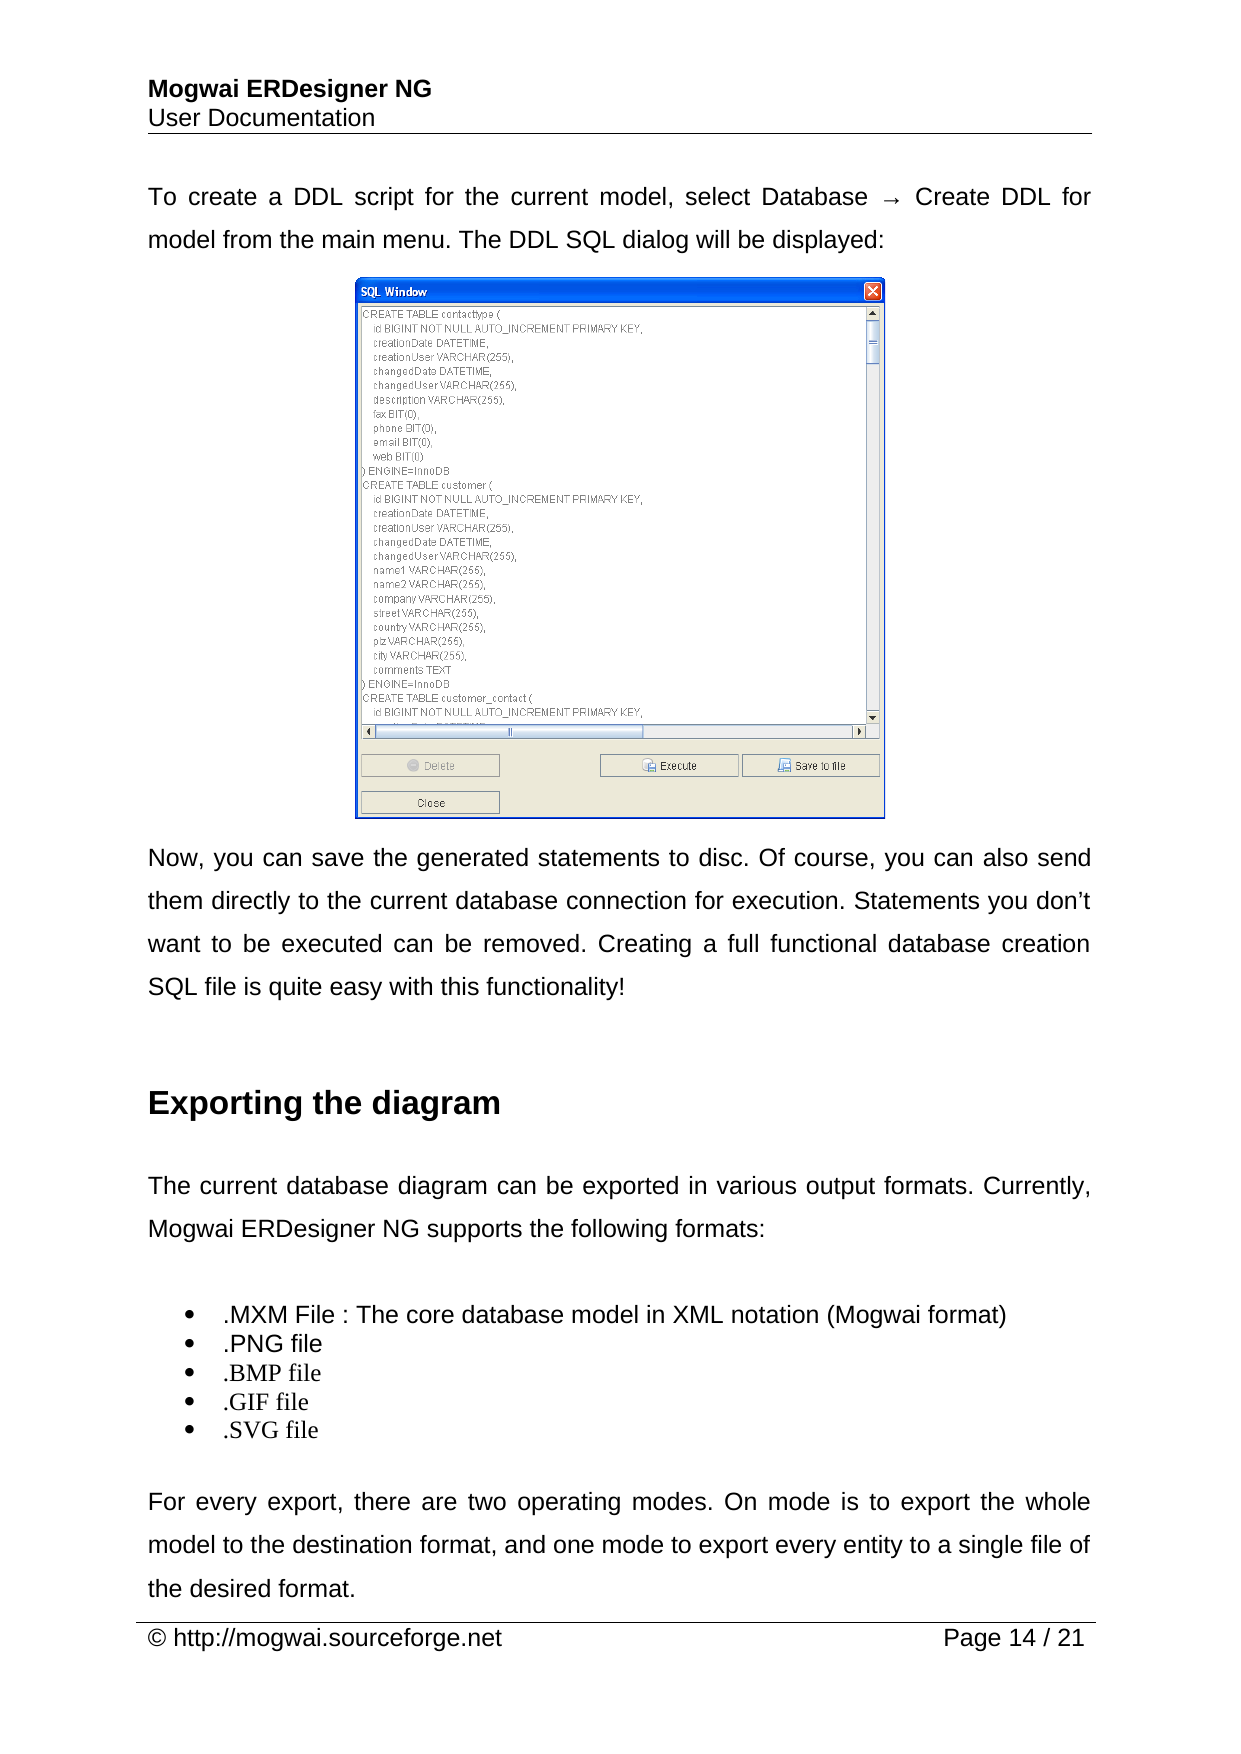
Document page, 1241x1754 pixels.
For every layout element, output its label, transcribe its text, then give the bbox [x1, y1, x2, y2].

picture [355, 277, 886, 819]
text To create a DDL script for the current model, select Database → Create DDL for model from the main menu. The DDL SQL dialog will be displayed: [148, 182, 1092, 254]
list .BMP file [185, 1358, 1092, 1387]
list .PNG file [185, 1329, 1092, 1358]
list .GIF file [185, 1387, 1092, 1416]
subtitle Exporting the diagram [148, 1083, 1092, 1122]
text For every export, there are two operating modes. On mode is to export the whole model to the destination format, and one mode to export every entity to a single file of the desired format. [148, 1487, 1092, 1602]
list .MXM File : The core database model in XML notation (Mogwai format) [185, 1300, 1092, 1329]
text Now, you can save the generated statements to disc. Of course, you can also send them directly to the current database connection for execution. Statements you don’t want to be executed can be removed. Creating a full functional database creation SQL file is quite easy with this functionality! [148, 842, 1092, 1001]
list .SVG file [185, 1416, 1092, 1444]
text The current database diagram can be exported in various output formats. Currently, Mogwai ERDesigner NG supports the following formats: [148, 1171, 1092, 1243]
